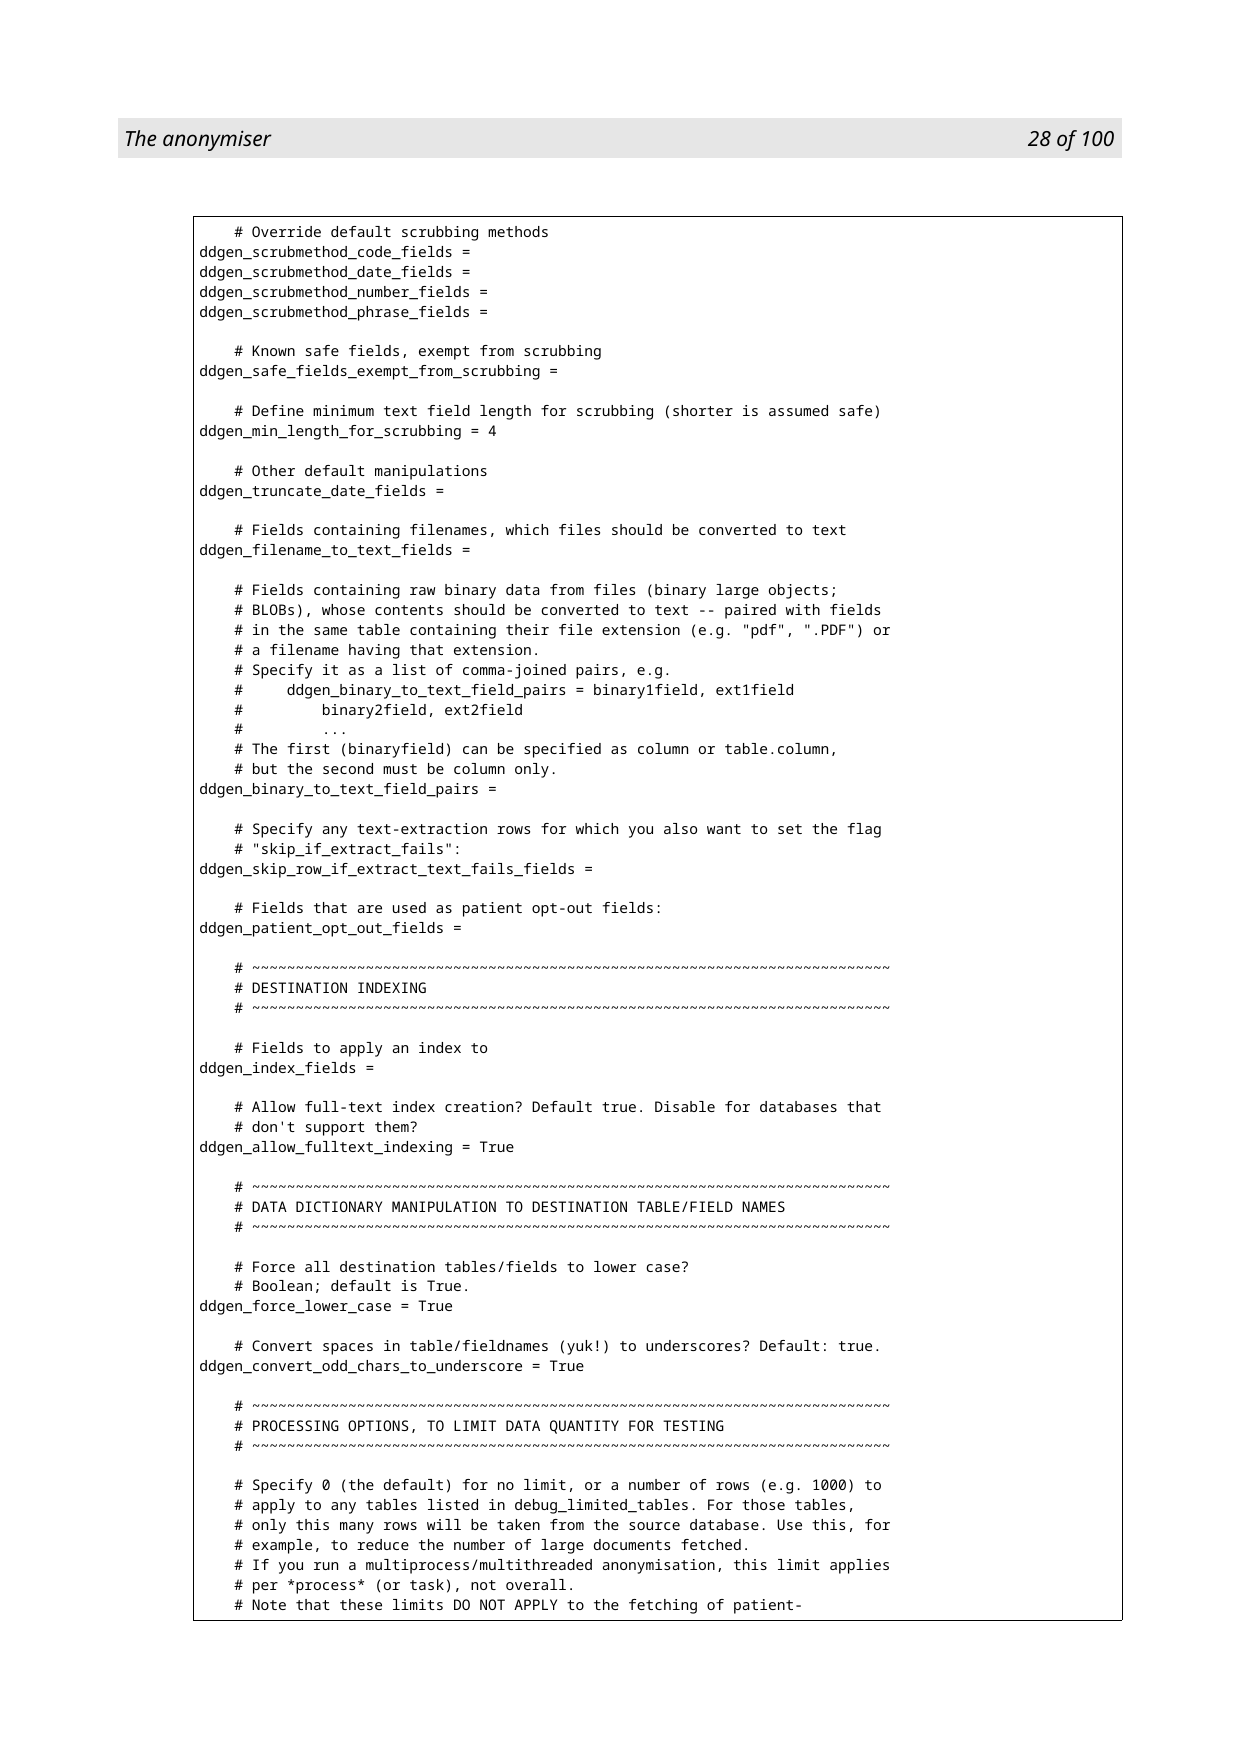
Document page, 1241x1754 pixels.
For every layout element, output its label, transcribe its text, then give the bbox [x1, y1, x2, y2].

table_header # Override default scrubbing methods ddgen_scrubmethod_code_fields = ddgen_scrubmethod_date_fields = ddgen_scrubmethod_number_fields = ddgen_scrubmethod_phrase_fields = # Known safe fields, exempt from scrubbing ddgen_safe_fields_exempt_from_scrubbing = # Define minimum text field length for scrubbing (shorter is assumed safe) ddgen_min_length_for_scrubbing = 4 # Other default manipulations ddgen_truncate_date_fields = # Fields containing filenames, which files should be converted to text ddgen_filename_to_text_fields = # Fields containing raw binary data from files (binary large objects; # BLOBs), whose contents should be converted to text -- paired with fields # in the same table containing their file extension (e.g. "pdf", ".PDF") or # a filename having that extension. # Specify it as a list of comma-joined pairs, e.g. # ddgen_binary_to_text_field_pairs = binary1field, ext1field # binary2field, ext2field # ... # The first (binaryfield) can be specified as column or table.column, # but the second must be column only. ddgen_binary_to_text_field_pairs = # Specify any text-extraction rows for which you also want to set the flag # "skip_if_extract_fails": ddgen_skip_row_if_extract_text_fails_fields = # Fields that are used as patient opt-out fields: ddgen_patient_opt_out_fields = # ~~~~~~~~~~~~~~~~~~~~~~~~~~~~~~~~~~~~~~~~~~~~~~~~~~~~~~~~~~~~~~~~~~~~~~~~~ # DESTINATION INDEXING # ~~~~~~~~~~~~~~~~~~~~~~~~~~~~~~~~~~~~~~~~~~~~~~~~~~~~~~~~~~~~~~~~~~~~~~~~~ # Fields to apply an index to ddgen_index_fields = # Allow full-text index creation? Default true. Disable for databases that # don't support them? ddgen_allow_fulltext_indexing = True # ~~~~~~~~~~~~~~~~~~~~~~~~~~~~~~~~~~~~~~~~~~~~~~~~~~~~~~~~~~~~~~~~~~~~~~~~~ # DATA DICTIONARY MANIPULATION TO DESTINATION TABLE/FIELD NAMES # ~~~~~~~~~~~~~~~~~~~~~~~~~~~~~~~~~~~~~~~~~~~~~~~~~~~~~~~~~~~~~~~~~~~~~~~~~ # Force all destination tables/fields to lower case? # Boolean; default is True. ddgen_force_lower_case = True # Convert spaces in table/fieldnames (yuk!) to underscores? Default: true. ddgen_convert_odd_chars_to_underscore = True # ~~~~~~~~~~~~~~~~~~~~~~~~~~~~~~~~~~~~~~~~~~~~~~~~~~~~~~~~~~~~~~~~~~~~~~~~~ # PROCESSING OPTIONS, TO LIMIT DATA QUANTITY FOR TESTING # ~~~~~~~~~~~~~~~~~~~~~~~~~~~~~~~~~~~~~~~~~~~~~~~~~~~~~~~~~~~~~~~~~~~~~~~~~ # Specify 0 (the default) for no limit, or a number of rows (e.g. 1000) to # apply to any tables listed in debug_limited_tables. For those tables, # only this many rows will be taken from the source database. Use this, for # example, to reduce the number of large documents fetched. # If you run a multiprocess/multithreaded anonymisation, this limit applies # per *process* (or task), not overall. # Note that these limits DO NOT APPLY to the fetching of patient- [194, 217, 1122, 1620]
